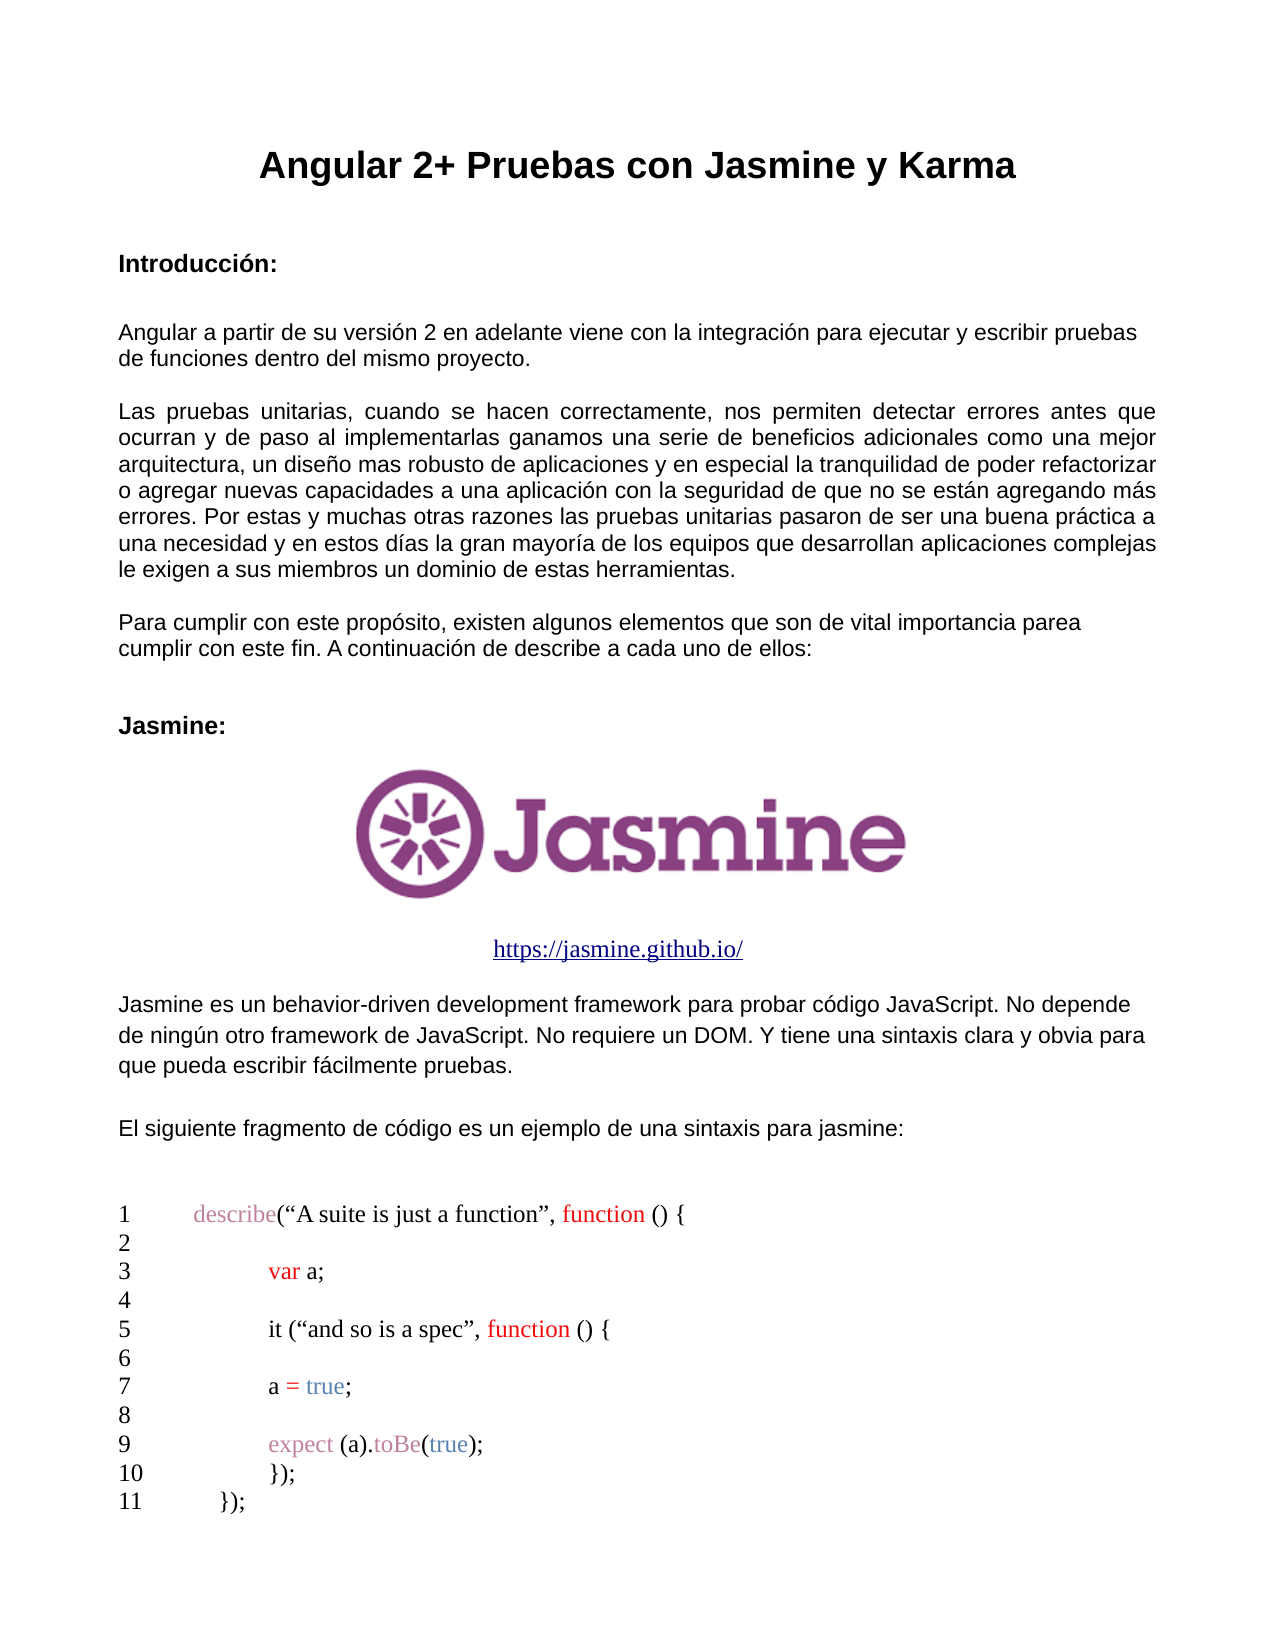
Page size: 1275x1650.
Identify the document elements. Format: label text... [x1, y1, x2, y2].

subtitle Angular 2+ Pruebas con Jasmine y Karma [118, 143, 1157, 187]
text 4 [118, 1285, 1157, 1314]
text 9 expect (a).toBe(true); [118, 1429, 1157, 1458]
text Jasmine es un behavior-driven development framework para probar código JavaScript. No depende de ningún otro framework de JavaScript. No requiere un DOM. Y tiene una sintaxis clara y obvia para que pueda escribir fácilmente pruebas. [118, 991, 1157, 1078]
text 10 }); [118, 1458, 1157, 1486]
subtitle Jasmine: [118, 711, 1157, 740]
text Para cumplir con este propósito, existen algunos elementos que son de vital importancia parea cumplir con este fin. A continuación de describe a cada uno de ellos: [118, 609, 1157, 661]
subtitle Introducción: [118, 249, 1157, 278]
text 8 [118, 1400, 1157, 1429]
picture [340, 752, 935, 917]
text 5 it (“and so is a spec”, function () { [118, 1314, 1157, 1343]
text Las pruebas unitarias, cuando se hacen correctamente, nos permiten detectar errores antes que ocurran y de paso al implementarlas ganamos una serie de beneficios adicionales como una mejor arquitectura, un diseño mas robusto de aplicaciones y en especial la tranquilidad de poder refactorizar o agregar nuevas capacidades a una aplicación con la seguridad de que no se están agregando más errores. Por estas y muchas otras razones las pruebas unitarias pasaron de ser una buena práctica a una necesidad y en estos días la gran mayoría de los equipos que desarrollan aplicaciones complejas le exigen a sus miembros un dominio de estas herramientas. [118, 398, 1157, 582]
text Angular a partir de su versión 2 en adelante viene con la integración para ejecutar y escribir pruebas de funciones dentro del mismo proyecto. [118, 319, 1157, 372]
text 7 a = true; [118, 1371, 1157, 1400]
text 1 describe(“A suite is just a function”, function () { [118, 1199, 1157, 1228]
text https://jasmine.github.io/ [118, 934, 1157, 963]
text 3 var a; [118, 1256, 1157, 1285]
text 2 [118, 1228, 1157, 1256]
text El siguiente fragmento de código es un ejemplo de una sintaxis para jasmine: [118, 1115, 1157, 1141]
text 11 }); [118, 1486, 1157, 1515]
text 6 [118, 1343, 1157, 1371]
